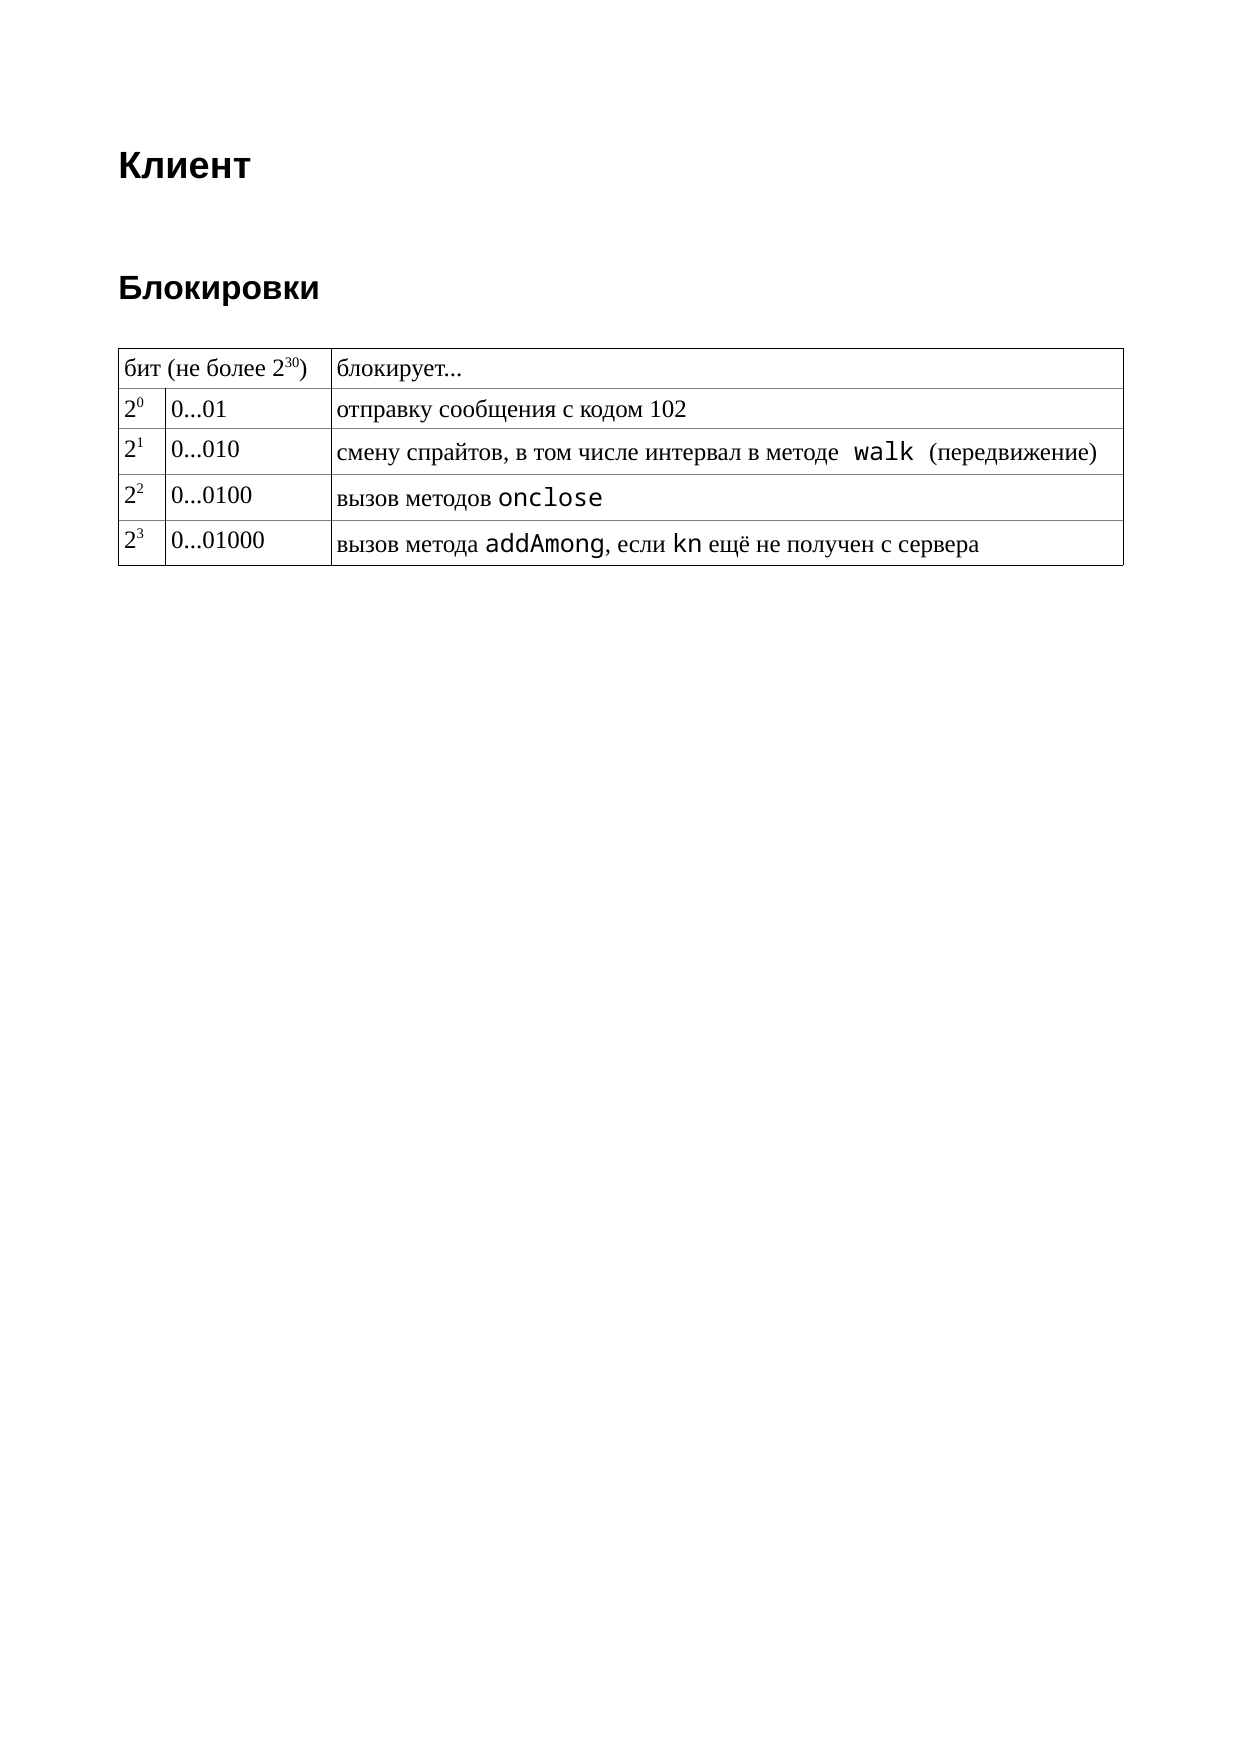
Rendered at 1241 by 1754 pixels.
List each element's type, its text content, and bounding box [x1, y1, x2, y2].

table_cell вызов методов onclose [332, 475, 1123, 519]
table_cell 20 [119, 389, 165, 428]
table_cell 23 [119, 521, 165, 565]
table_cell 22 [119, 475, 165, 519]
subtitle Блокировки [118, 268, 1122, 306]
subtitle Клиент [118, 143, 1122, 187]
table_cell смену спрайтов, в том числе интервал в методе walk (передвижение) [332, 429, 1123, 474]
table_header блокирует... [332, 349, 1123, 388]
table_header бит (не более 230) [119, 349, 331, 388]
table_cell 0...01000 [166, 521, 331, 565]
table_cell 0...010 [166, 429, 331, 474]
table_cell отправку сообщения с кодом 102 [332, 389, 1123, 428]
table_cell 21 [119, 429, 165, 474]
table_cell 0...01 [166, 389, 331, 428]
table_cell вызов метода addAmong, если kn ещё не получен с сервера [332, 521, 1123, 565]
table_cell 0...0100 [166, 475, 331, 519]
